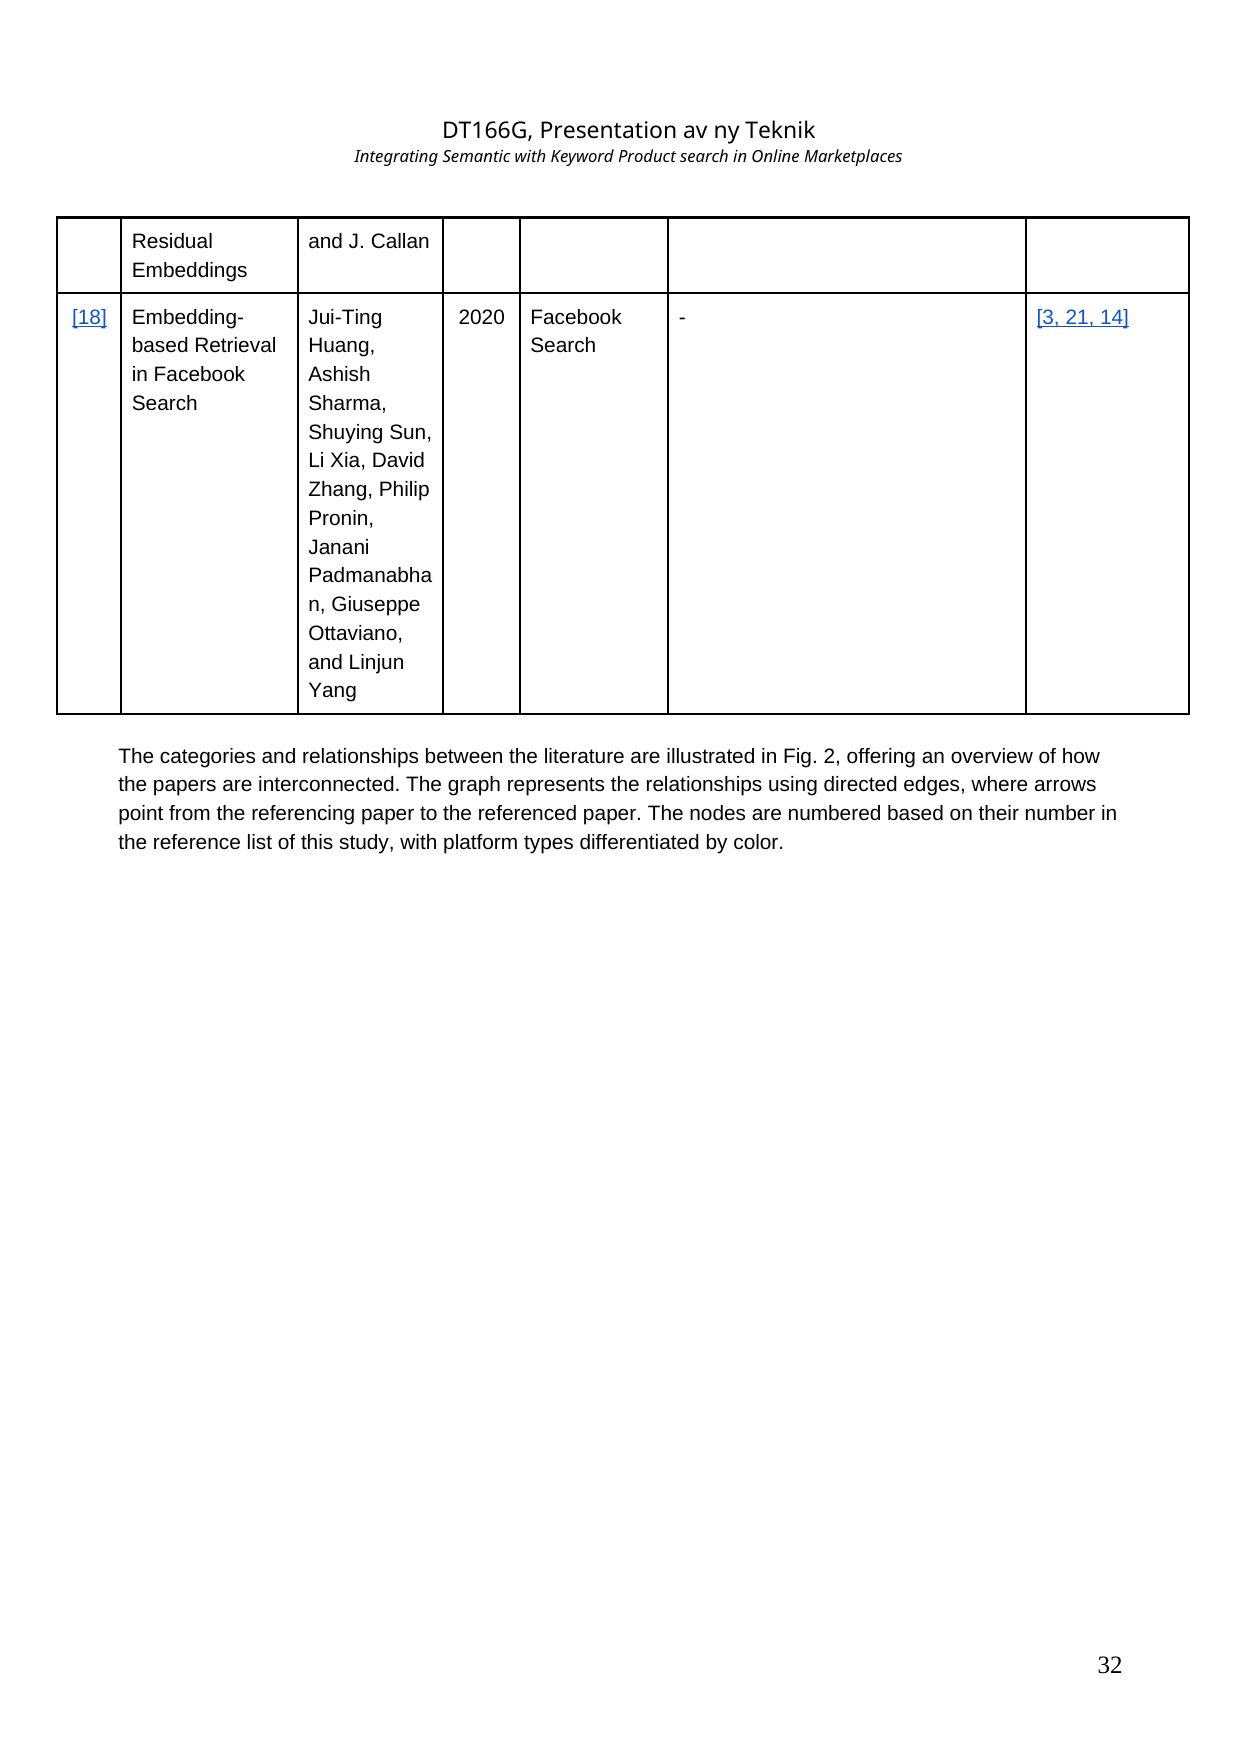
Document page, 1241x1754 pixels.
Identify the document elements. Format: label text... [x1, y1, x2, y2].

table_cell Embedding-based Retrieval in Facebook Search [122, 294, 297, 713]
table_cell [58, 219, 120, 292]
table_cell Residual Embeddings [122, 219, 297, 292]
table_cell [444, 219, 519, 292]
table_cell 2020 [444, 294, 519, 713]
table_cell [669, 219, 1025, 292]
table_cell Facebook Search [521, 294, 667, 713]
table_cell [521, 219, 667, 292]
table_cell [1027, 219, 1188, 292]
table_cell Jui-Ting Huang, Ashish Sharma, Shuying Sun, Li Xia, David Zhang, Philip Pronin, Janani Padmanabhan, Giuseppe Ottaviano, and Linjun Yang [299, 294, 442, 713]
table_cell [18] [58, 294, 120, 713]
table_cell - [669, 294, 1025, 713]
text The categories and relationships between the literature are illustrated in Fig. 2, offering an overview of how the papers are interconnected. The graph represents the relationships using directed edges, where arrows point from the referencing paper to the referenced paper. The nodes are numbered based on their number in the reference list of this study, with platform types differentiated by color. [118, 743, 1122, 854]
table_cell and J. Callan [299, 219, 442, 292]
table_cell [3, 21, 14] [1027, 294, 1188, 713]
